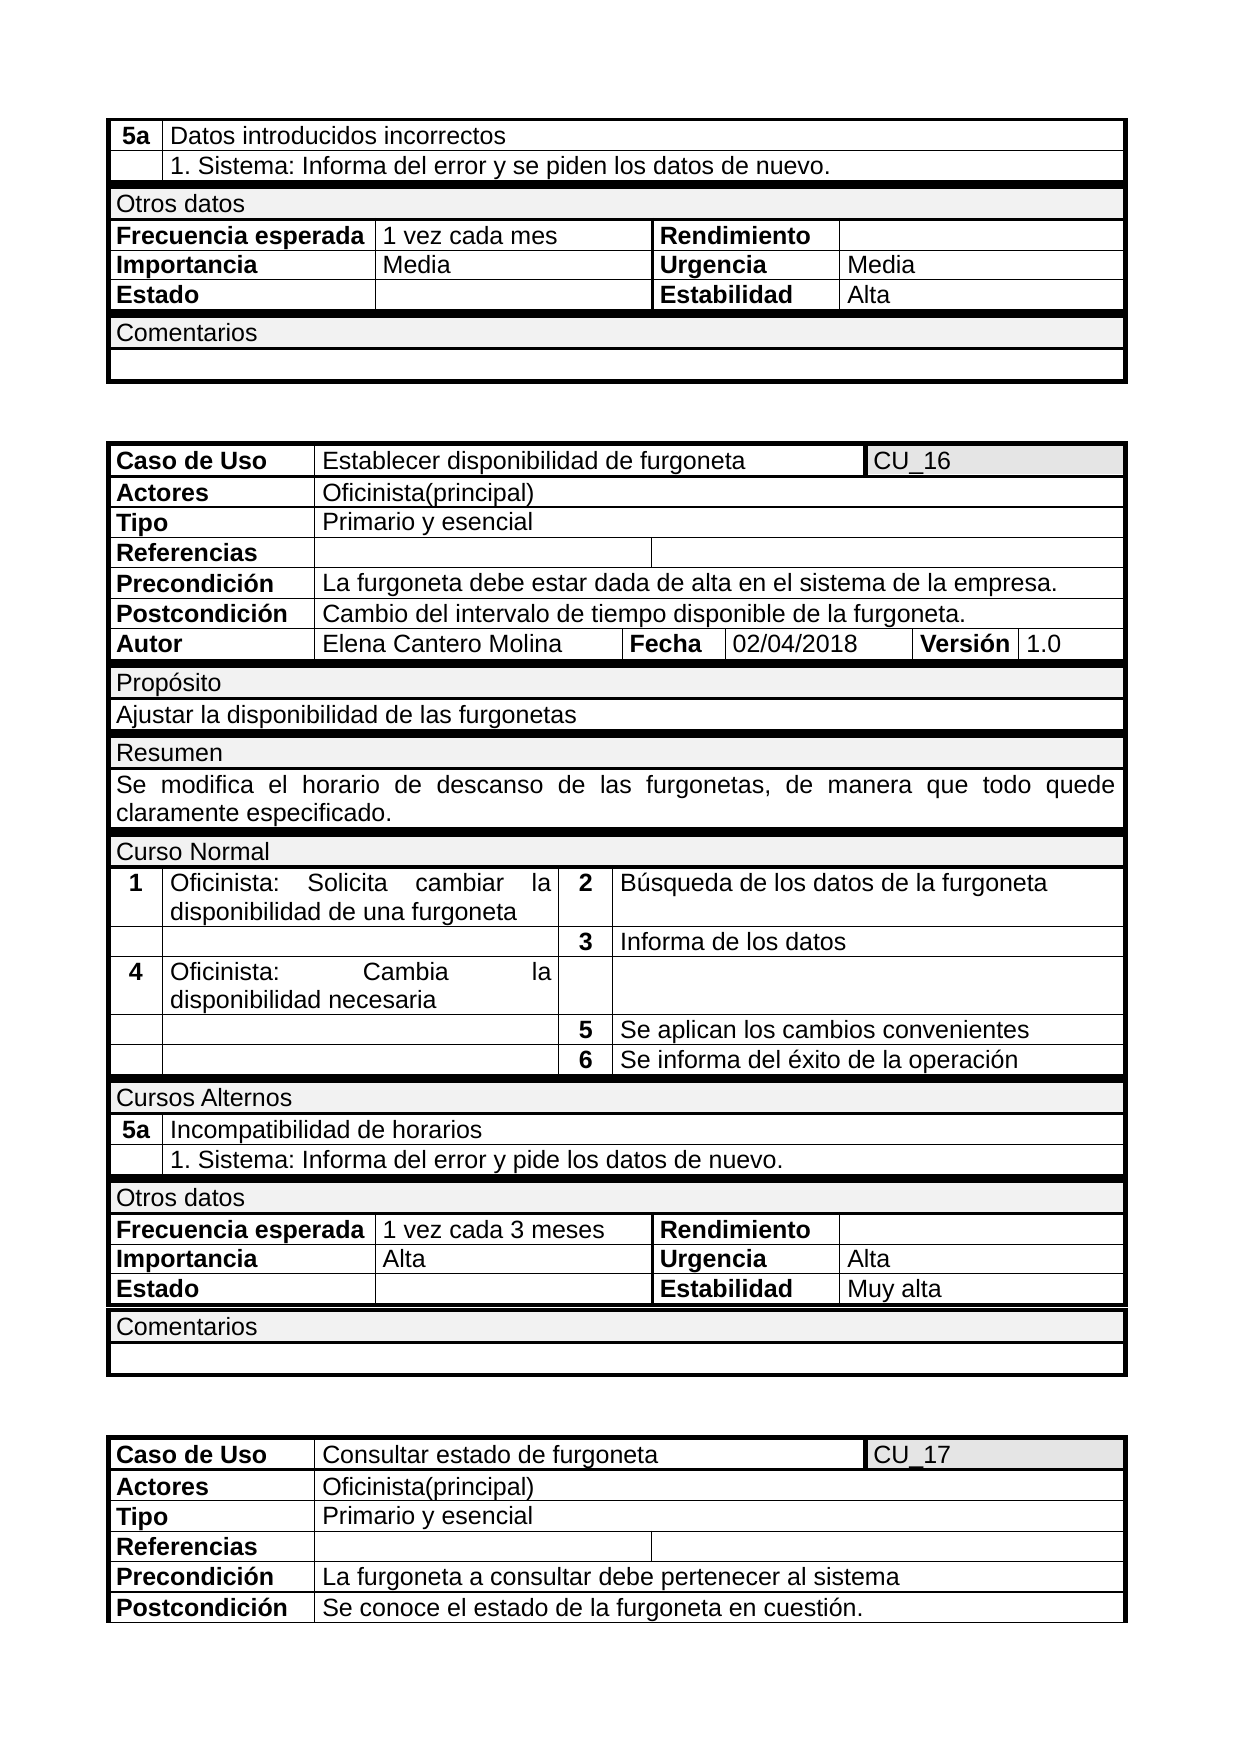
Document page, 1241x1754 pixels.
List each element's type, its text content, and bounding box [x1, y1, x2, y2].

table_cell Oficinista(principal) [315, 478, 1123, 506]
table_cell [652, 538, 1123, 567]
table_cell [559, 957, 612, 1014]
table_cell [840, 221, 1123, 250]
table_cell Tipo [111, 1501, 314, 1531]
table_cell Media [840, 251, 1123, 279]
table_cell Precondición [111, 1562, 314, 1591]
table_cell [111, 1045, 162, 1074]
table_cell Fecha [623, 629, 725, 658]
table_cell [376, 1274, 651, 1303]
table_cell Primario y esencial [315, 508, 1123, 537]
table_cell [111, 1015, 162, 1044]
table_cell Muy alta [840, 1274, 1123, 1303]
table_cell [111, 1344, 1123, 1373]
table_cell Autor [111, 629, 314, 658]
table_cell Estado [111, 1274, 375, 1303]
table_header Otros datos [111, 1183, 1123, 1212]
table_cell 1 vez cada 3 meses [376, 1215, 651, 1244]
table_cell Alta [840, 280, 1123, 309]
table_cell Importancia [111, 251, 375, 279]
table_cell Se informa del éxito de la operación [613, 1045, 1123, 1074]
table_cell Informa de los datos [613, 927, 1123, 956]
table_cell 1 [111, 869, 162, 926]
table_cell Media [376, 251, 651, 279]
table_cell 5a [111, 121, 162, 150]
table_header Otros datos [111, 189, 1123, 218]
table_cell La furgoneta debe estar dada de alta en el sistema de la empresa. [315, 568, 1123, 598]
table_cell Oficinista(principal) [315, 1471, 1123, 1500]
table_cell Se conoce el estado de la furgoneta en cuestión. [315, 1593, 1123, 1622]
table_cell [163, 927, 558, 956]
table_cell Rendimiento [654, 221, 839, 250]
table_cell Oficinista: Cambia la disponibilidad necesaria [163, 957, 558, 1014]
table_header Establecer disponibilidad de furgoneta [315, 446, 863, 474]
table_header Caso de Uso [111, 1440, 314, 1468]
table_cell Postcondición [111, 1593, 314, 1622]
table_cell [111, 350, 1123, 379]
table_cell Actores [111, 478, 314, 506]
table_header Caso de Uso [111, 446, 314, 474]
table_cell 1 vez cada mes [376, 221, 651, 250]
table_cell [652, 1532, 1123, 1561]
table_cell 1. Sistema: Informa del error y se piden los datos de nuevo. [163, 151, 1123, 180]
table_cell [111, 1145, 162, 1174]
table_cell Estado [111, 280, 375, 309]
table_cell Se aplican los cambios convenientes [613, 1015, 1123, 1044]
table_cell [111, 927, 162, 956]
table_cell [163, 1045, 558, 1074]
table_cell Urgencia [654, 251, 839, 279]
table_cell 6 [559, 1045, 612, 1074]
table_cell [613, 957, 1123, 1014]
table_cell La furgoneta a consultar debe pertenecer al sistema [315, 1562, 1123, 1591]
table_cell Urgencia [654, 1245, 839, 1273]
table_cell Estabilidad [654, 1274, 839, 1303]
table_cell [315, 1532, 651, 1561]
table_cell Búsqueda de los datos de la furgoneta [613, 869, 1123, 926]
table_cell Referencias [111, 538, 314, 567]
table_cell [111, 151, 162, 180]
table_cell Postcondición [111, 599, 314, 628]
table_cell Versión [913, 629, 1018, 658]
table_cell Cambio del intervalo de tiempo disponible de la furgoneta. [315, 599, 1123, 628]
table_header Curso Normal [111, 837, 1123, 865]
table_cell 2 [559, 869, 612, 926]
table_cell Referencias [111, 1532, 314, 1561]
table_header CU_17 [868, 1440, 1123, 1468]
table_header Comentarios [111, 1312, 1123, 1341]
table_cell Se modifica el horario de descanso de las furgonetas, de manera que todo quede claramente especificado. [111, 770, 1123, 827]
table_cell Importancia [111, 1245, 375, 1273]
table_cell [376, 280, 651, 309]
table_cell 1. Sistema: Informa del error y pide los datos de nuevo. [163, 1145, 1123, 1174]
table_cell 3 [559, 927, 612, 956]
table_cell 5a [111, 1115, 162, 1144]
table_cell 5 [559, 1015, 612, 1044]
table_cell Incompatibilidad de horarios [163, 1115, 1123, 1144]
table_cell Oficinista: Solicita cambiar la disponibilidad de una furgoneta [163, 869, 558, 926]
table_cell Frecuencia esperada [111, 221, 375, 250]
table_cell [315, 538, 651, 567]
table_cell Elena Cantero Molina [315, 629, 622, 658]
table_header Consultar estado de furgoneta [315, 1440, 863, 1468]
table_header Cursos Alternos [111, 1083, 1123, 1112]
table_cell Alta [376, 1245, 651, 1273]
table_cell [163, 1015, 558, 1044]
table_header Comentarios [111, 318, 1123, 347]
table_header CU_16 [868, 446, 1123, 474]
table_cell 02/04/2018 [726, 629, 912, 658]
table_cell [840, 1215, 1123, 1244]
table_cell Estabilidad [654, 280, 839, 309]
table_cell Primario y esencial [315, 1501, 1123, 1531]
table_cell Precondición [111, 568, 314, 598]
table_cell Actores [111, 1471, 314, 1500]
table_header Propósito [111, 668, 1123, 697]
table_cell Datos introducidos incorrectos [163, 121, 1123, 150]
table_cell 1.0 [1019, 629, 1123, 658]
table_cell Ajustar la disponibilidad de las furgonetas [111, 700, 1123, 728]
table_cell Alta [840, 1245, 1123, 1273]
table_cell Tipo [111, 508, 314, 537]
table_cell Frecuencia esperada [111, 1215, 375, 1244]
table_cell Rendimiento [654, 1215, 839, 1244]
table_cell 4 [111, 957, 162, 1014]
table_header Resumen [111, 738, 1123, 767]
